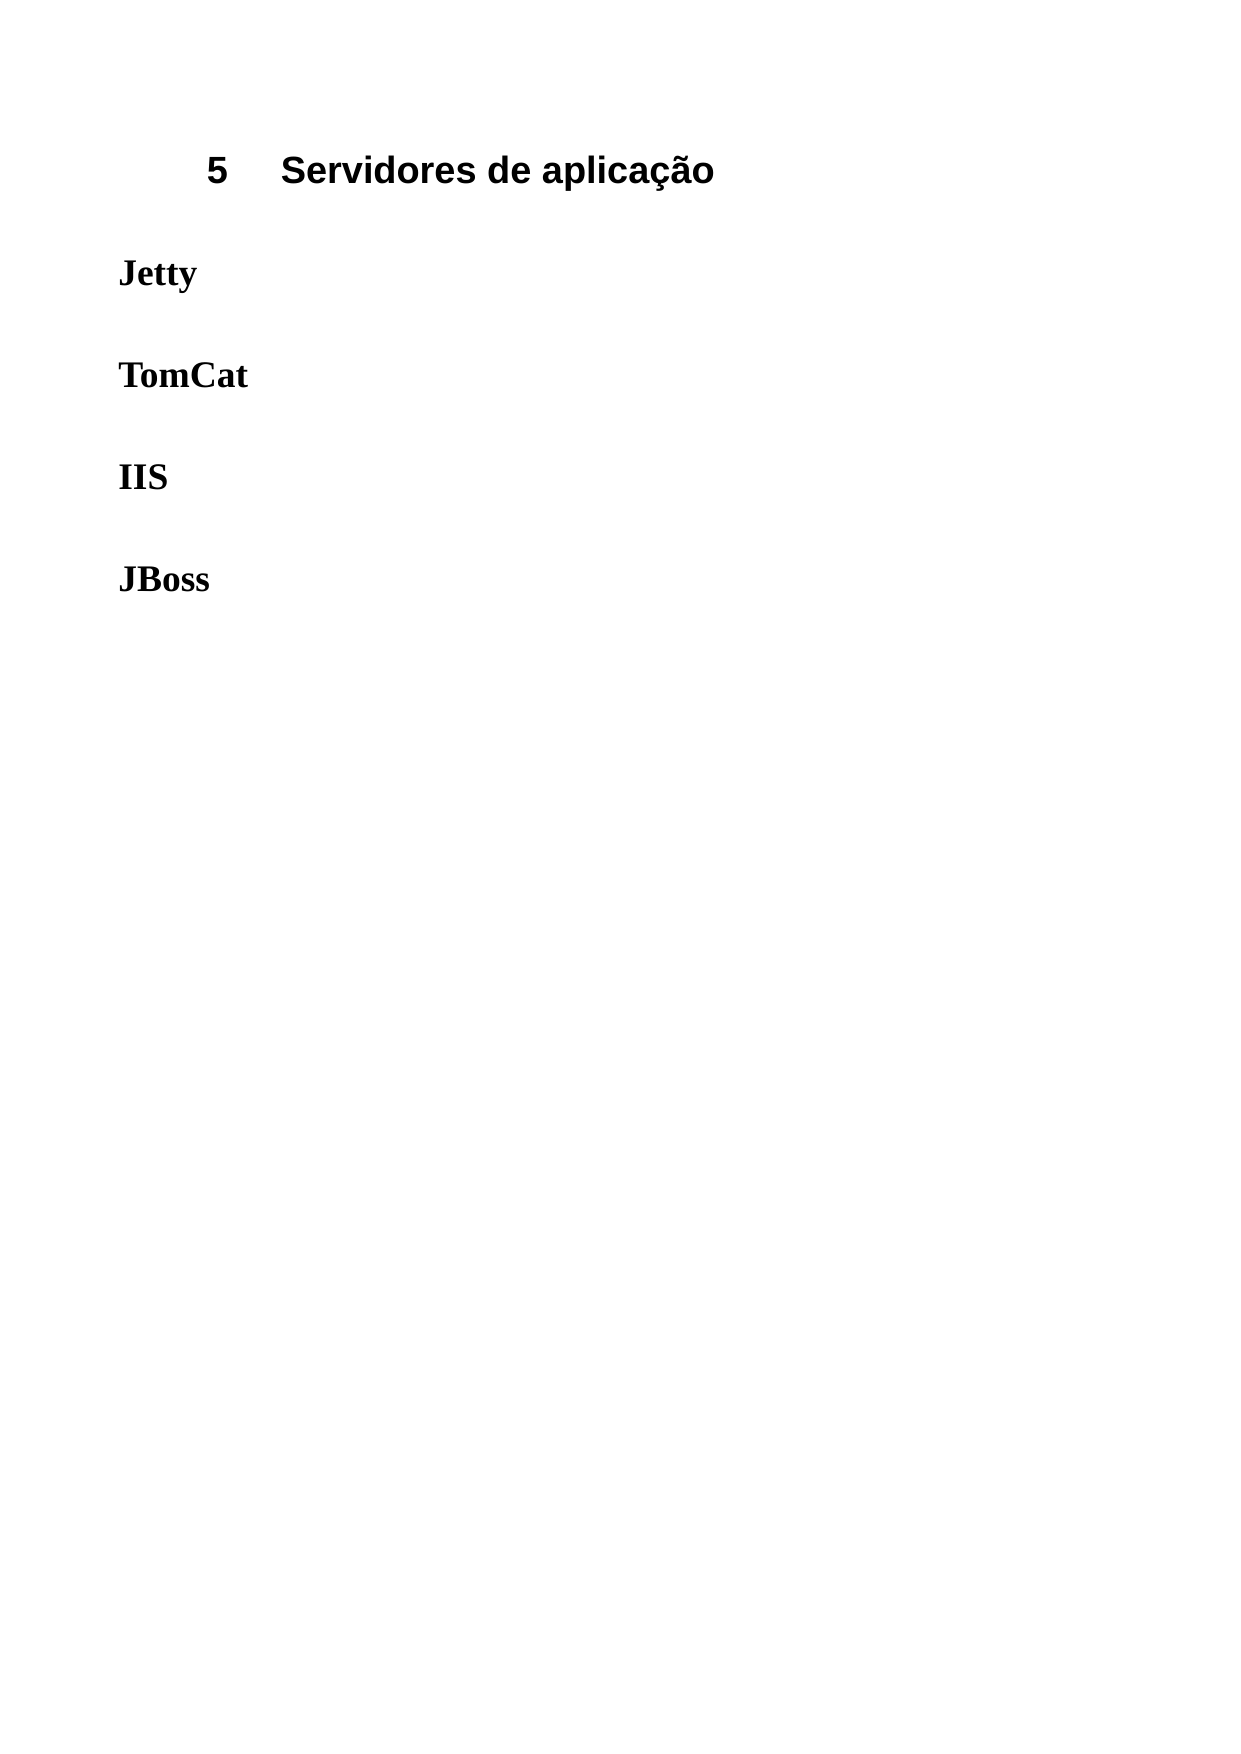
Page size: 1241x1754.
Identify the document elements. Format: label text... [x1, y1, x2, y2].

subtitle Jetty [118, 250, 1122, 293]
subtitle Servidores de aplicação [207, 148, 1122, 191]
subtitle TomCat [118, 352, 1122, 395]
subtitle JBoss [118, 556, 1122, 599]
subtitle IIS [118, 454, 1122, 497]
